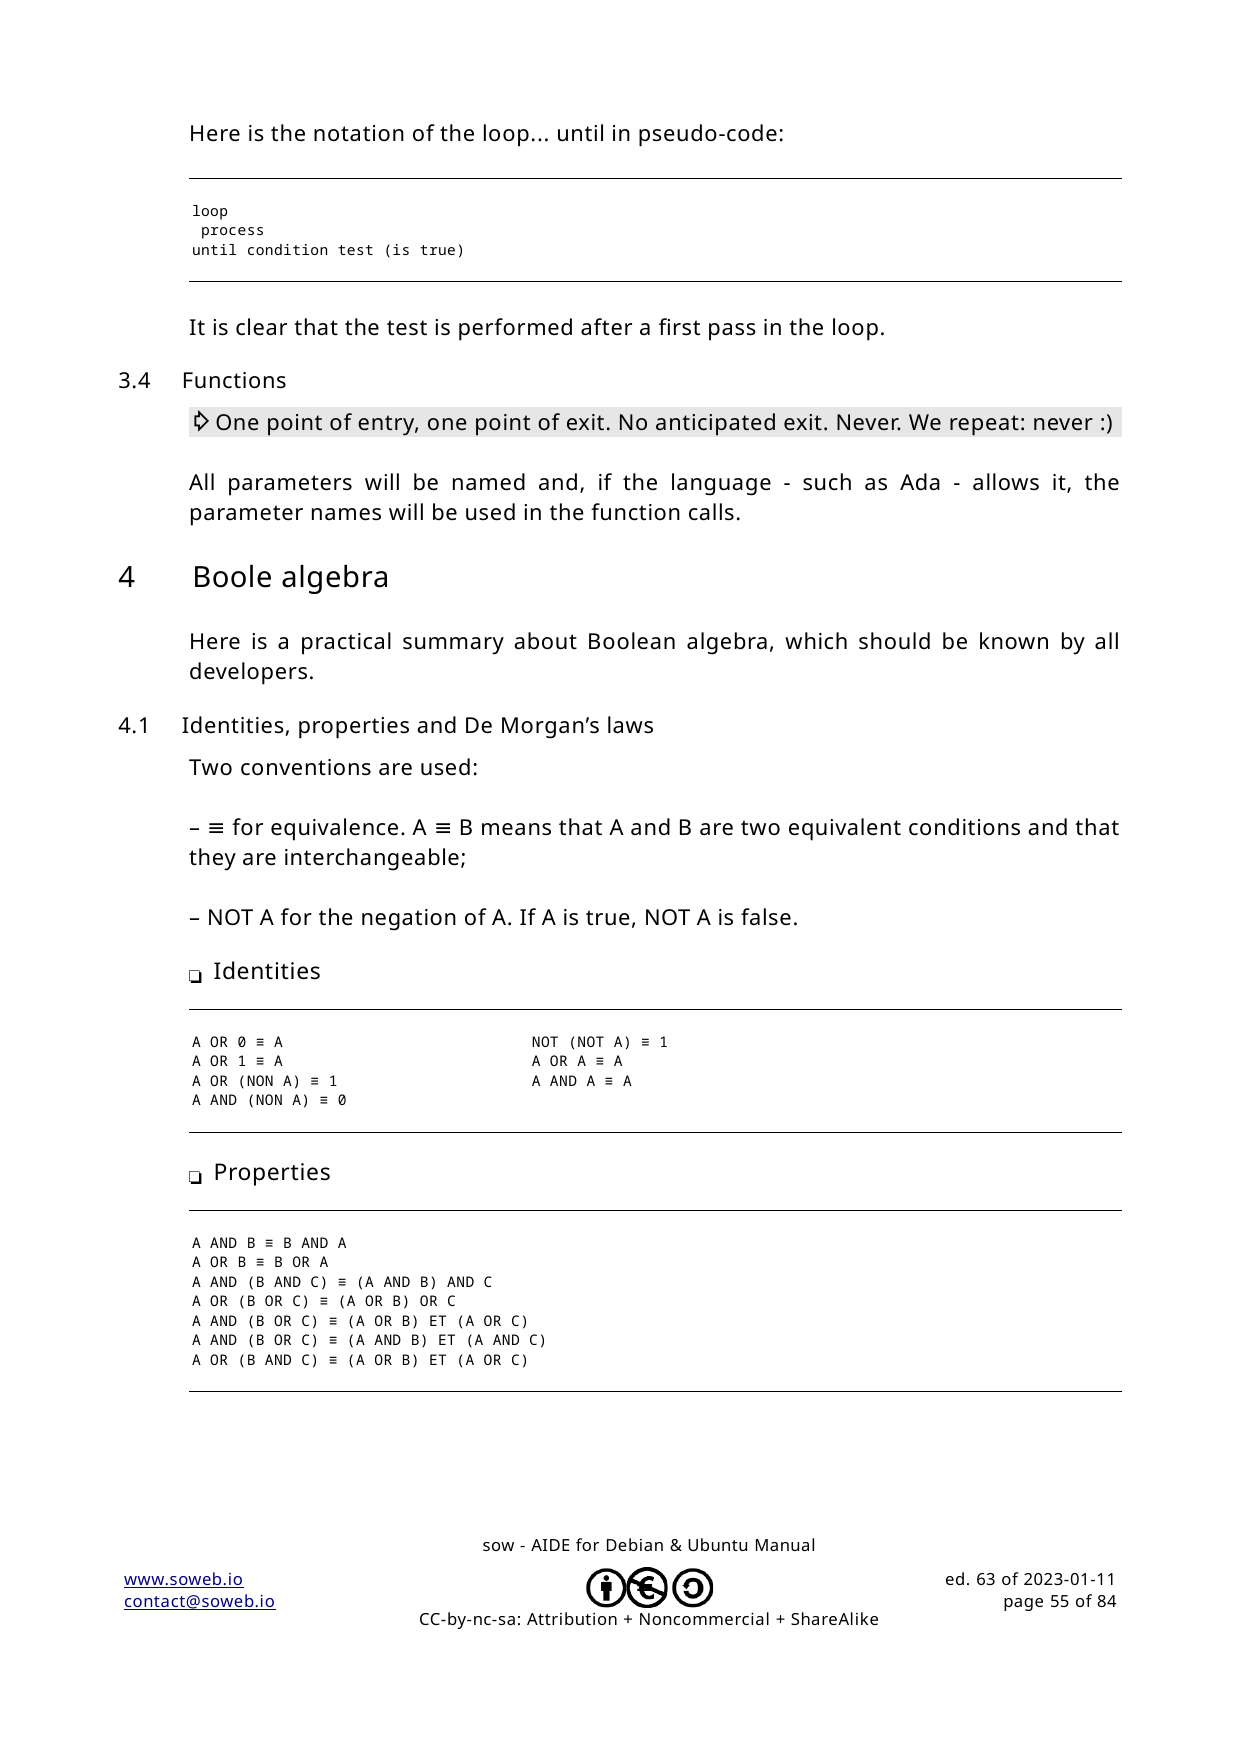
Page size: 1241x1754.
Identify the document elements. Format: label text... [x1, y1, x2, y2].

list A AND (B AND C) ≡ (A AND B) AND C [189, 1268, 1122, 1288]
text – ≡ for equivalence. A ≡ B means that A and B are two equivalent conditions and that they are interchangeable; [189, 811, 1122, 871]
text Two conventions are used: [189, 751, 1122, 781]
subtitle Boole algebra [118, 556, 1122, 596]
list loop [189, 179, 1122, 217]
list A OR (B AND C) ≡ (A OR B) ET (A OR C) [189, 1346, 1122, 1391]
list A OR 0 ≡ A NOT (NOT A) ≡ 1 [189, 1010, 1122, 1048]
list until condition test (is true) [189, 237, 1122, 281]
text All parameters will be named and, if the language - such as Ada - allows it, the parameter names will be used in the function calls. [189, 467, 1122, 527]
list A OR (NON A) ≡ 1 A AND A ≡ A A AND (NON A) ≡ 0 [189, 1068, 1122, 1110]
subtitle Identities, properties and De Morgan’s laws [118, 709, 1122, 739]
text Here is the notation of the loop... until in pseudo-code: [189, 118, 1122, 148]
text Here is a practical summary about Boolean algebra, which should be known by all developers. [189, 626, 1122, 686]
list process [189, 217, 1122, 237]
list A OR 1 ≡ A A OR A ≡ A [189, 1048, 1122, 1068]
list A OR (B OR C) ≡ (A OR B) OR C [189, 1288, 1122, 1307]
list A AND (B OR C) ≡ (A OR B) ET (A OR C) [189, 1307, 1122, 1327]
subtitle Identities [189, 955, 1122, 997]
subtitle Properties [189, 1156, 1122, 1198]
picture [585, 1567, 668, 1608]
list A AND (B OR C) ≡ (A AND B) ET (A AND C) [189, 1327, 1122, 1346]
list A AND B ≡ B AND A [189, 1211, 1122, 1249]
list A OR B ≡ B OR A [189, 1249, 1122, 1268]
picture [672, 1567, 714, 1608]
subtitle Functions [118, 365, 1122, 395]
list One point of entry, one point of exit. No anticipated exit. Never. We repeat: never :) [189, 407, 1122, 437]
text It is clear that the test is performed after a first pass in the loop. [189, 312, 1122, 342]
text – NOT A for the negation of A. If A is true, NOT A is false. [189, 901, 1122, 931]
